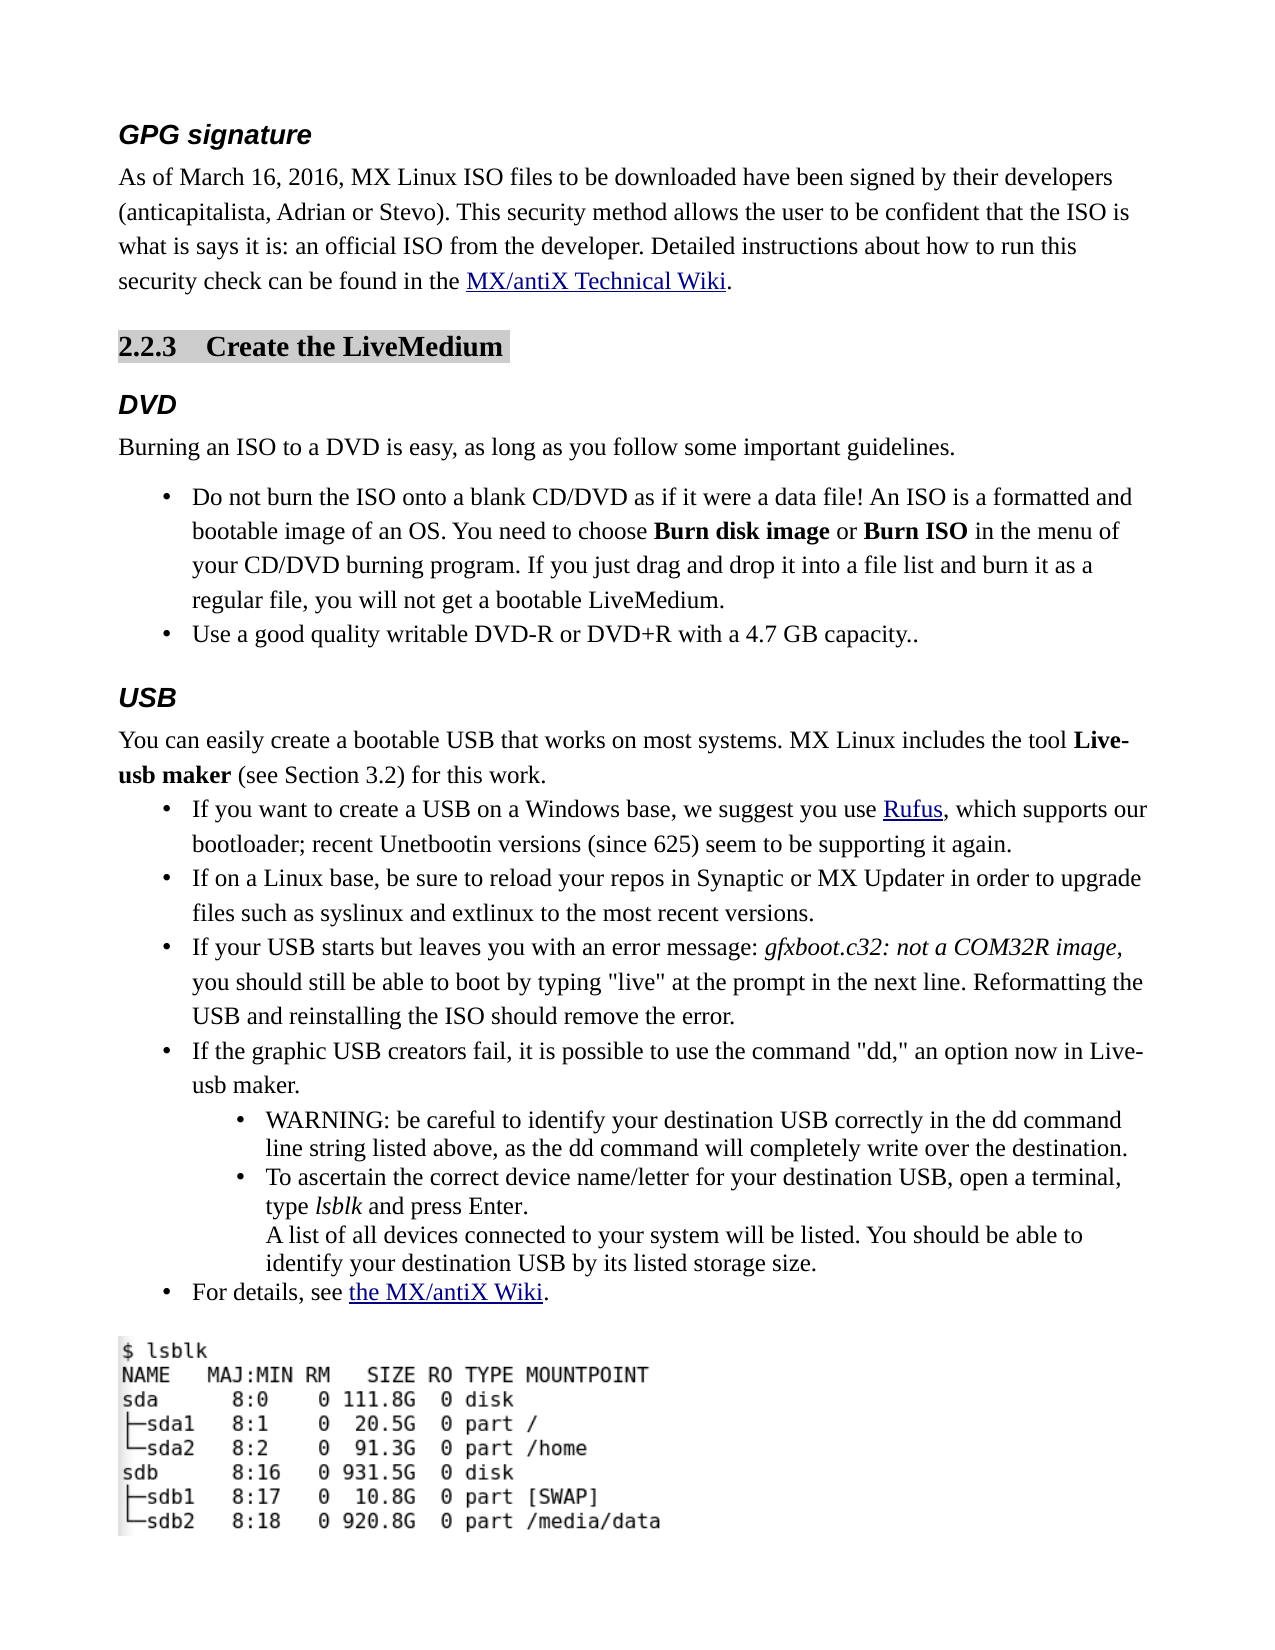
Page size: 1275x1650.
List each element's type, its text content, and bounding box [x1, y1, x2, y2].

picture [118, 1336, 732, 1536]
list If the graphic USB creators fail, it is possible to use the command "dd," an option now in Live-usb maker. [162, 1036, 1157, 1099]
list Do not burn the ISO onto a blank CD/DVD as if it were a data file! An ISO is a formatted and bootable image of an OS. You need to choose Burn disk image or Burn ISO in the menu of your CD/DVD burning program. If you just drag and drop it into a file list and burn it as a regular file, you will not get a bootable LiveMedium. [162, 482, 1157, 614]
text As of March 16, 2016, MX Linux ISO files to be downloaded have been signed by their developers (anticapitalista, Adrian or Stevo). This security method allows the user to be confident that the ISO is what is says it is: an official ISO from the developer. Detailed instructions about how to run this security check can be found in the MX/antiX Technical Wiki. [118, 162, 1157, 295]
text You can easily create a bootable USB that works on most systems. MX Linux includes the tool Live-usb maker (see Section 3.2) for this work. [118, 725, 1157, 789]
list Use a good quality writable DVD-R or DVD+R with a 4.7 GB capacity.. [162, 619, 1157, 648]
list If you want to create a USB on a Windows base, we suggest you use Rufus, which supports our bootloader; recent Unetbootin versions (since 625) seem to be supporting it again. [162, 794, 1157, 858]
subtitle DVD [118, 388, 1157, 420]
list To ascertain the correct device name/letter for your destination USB, open a terminal, type lsblk and press Enter. A list of all devices connected to your system will be listed. You should be able to identify your destination USB by its listed storage size. [236, 1162, 1157, 1277]
list For details, see the MX/antiX Wiki. [162, 1277, 1157, 1306]
subtitle USB [118, 681, 1157, 713]
text Burning an ISO to a DVD is easy, as long as you follow some important guidelines. [118, 432, 1157, 461]
list If on a Linux base, be sure to reload your repos in Synaptic or MX Updater in order to upgrade files such as syslinux and extlinux to the most recent versions. [162, 863, 1157, 927]
list WARNING: be careful to identify your destination USB correctly in the dd command line string listed above, as the dd command will completely write over the destination. [236, 1105, 1157, 1162]
subtitle 2.2.3 Create the LiveMedium [118, 329, 1157, 363]
list If your USB starts but leaves you with an error message: gfxboot.c32: not a COM32R image, you should still be able to boot by typing "live" at the prompt in the next line. Reformatting the USB and reinstalling the ISO should remove the error. [162, 932, 1157, 1030]
subtitle GPG signature [118, 118, 1157, 150]
